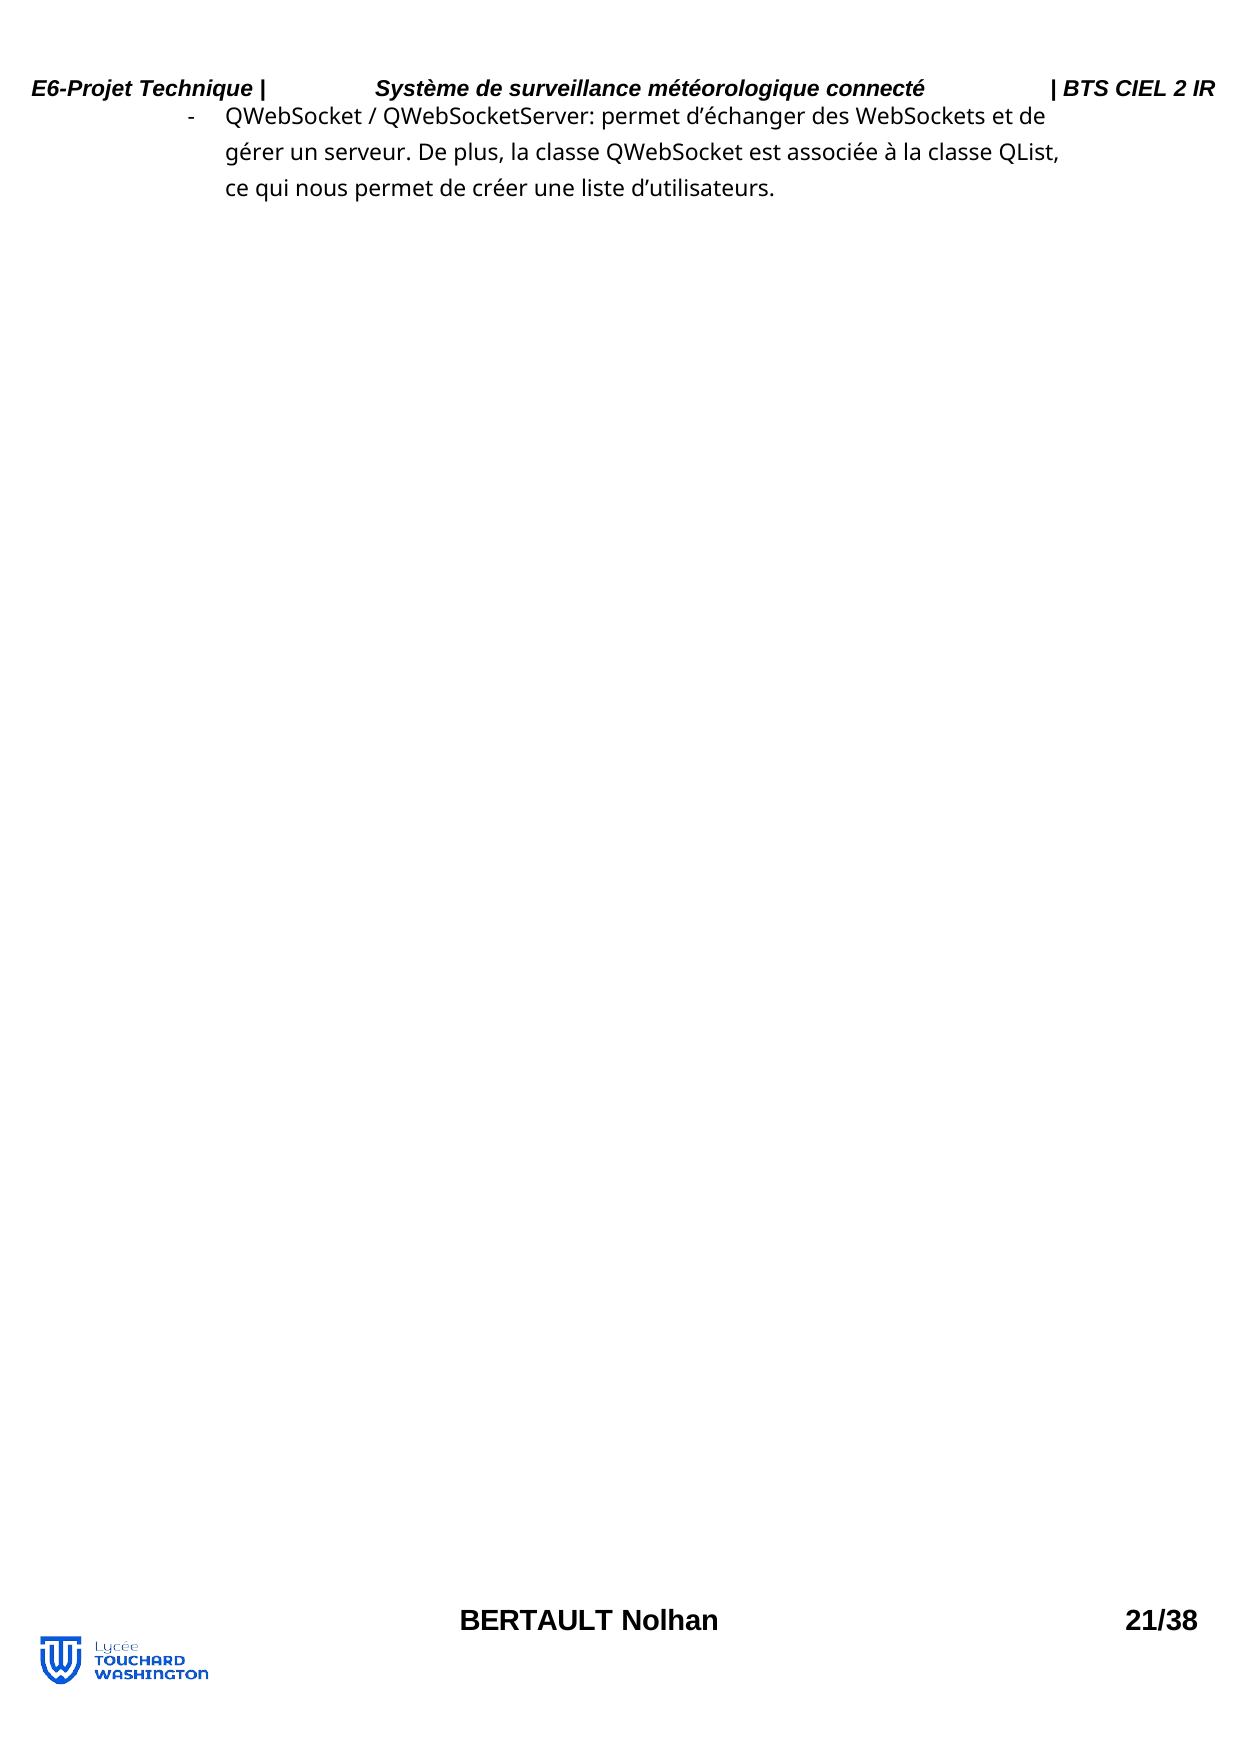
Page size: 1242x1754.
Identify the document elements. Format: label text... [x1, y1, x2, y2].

list QWebSocket / QWebSocketServer: permet d’échanger des WebSockets et de gérer un serveur. De plus, la classe QWebSocket est associée à la classe QList, ce qui nous permet de créer une liste d’utilisateurs. [187, 100, 1079, 203]
picture [0, 1598, 249, 1722]
